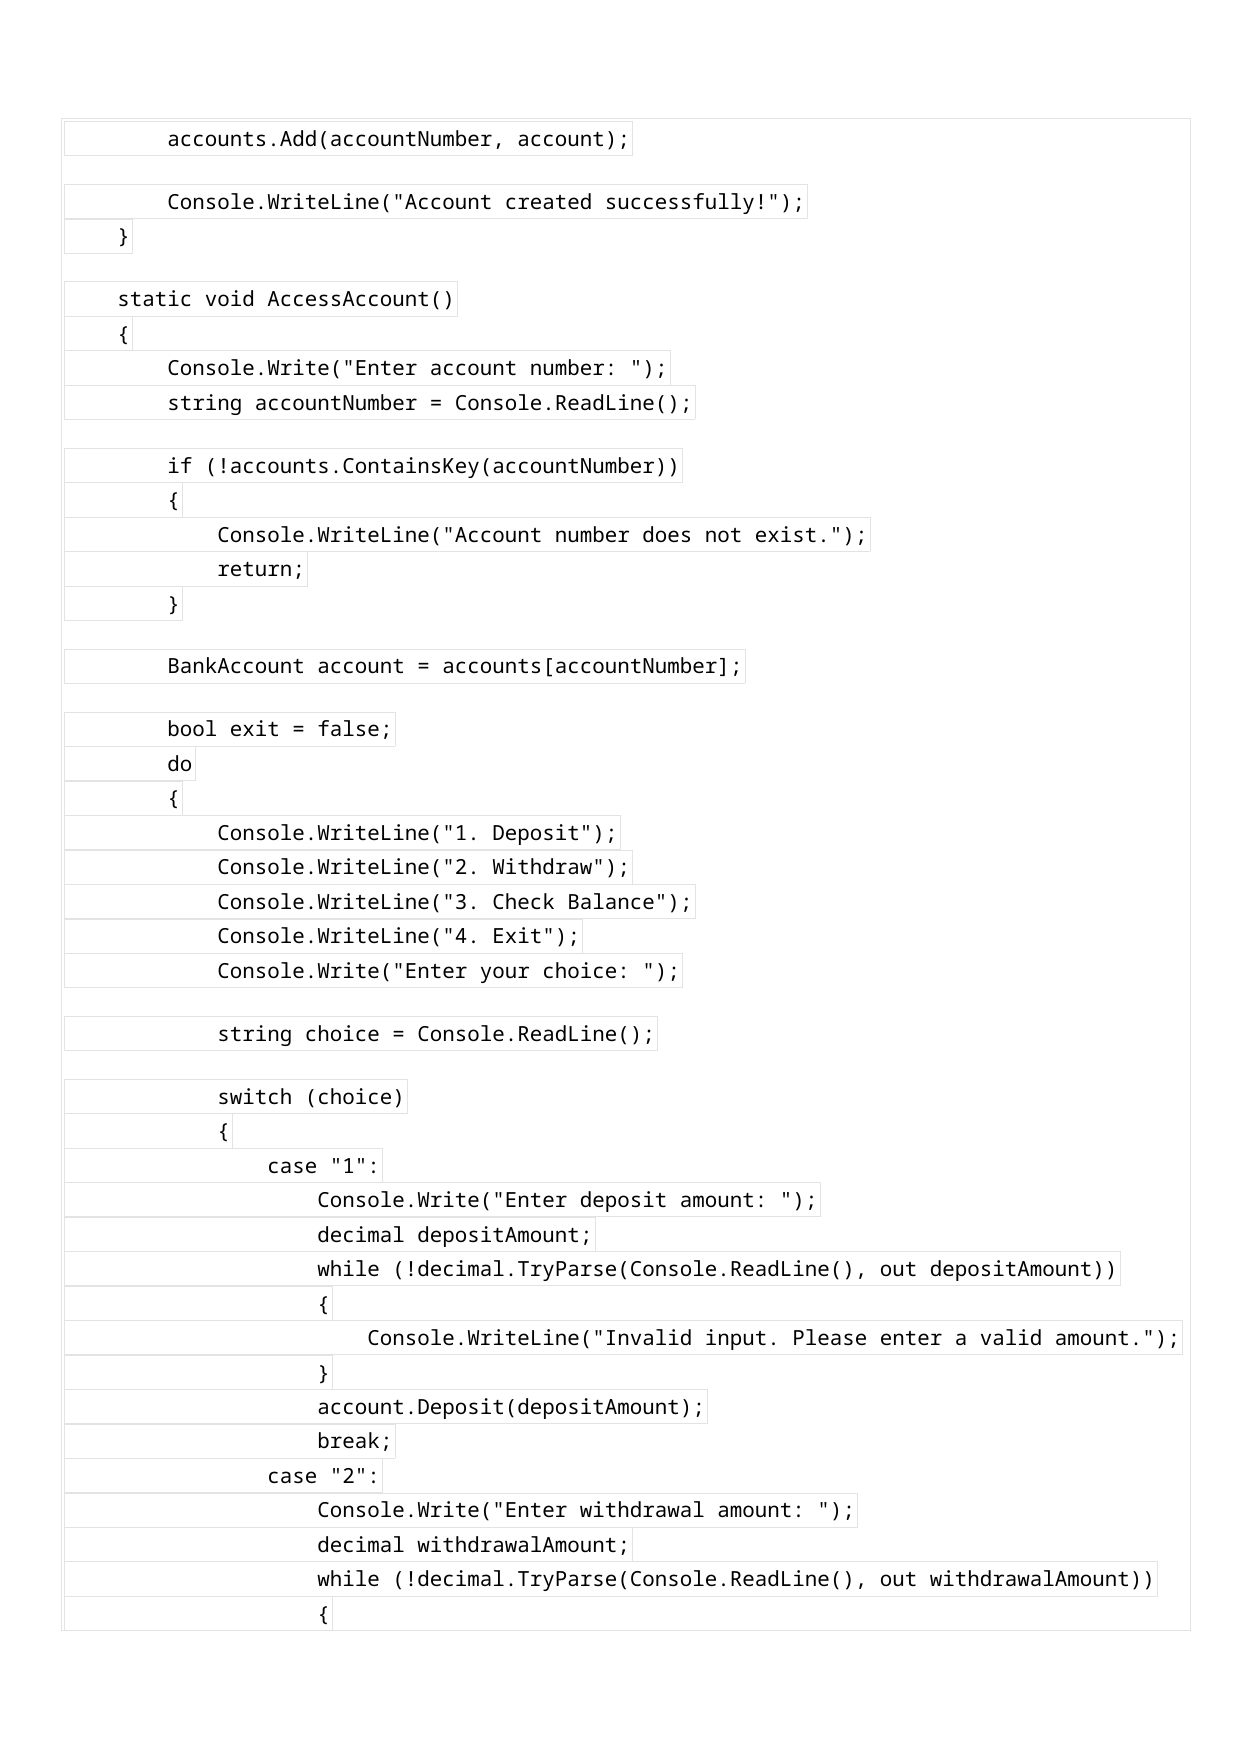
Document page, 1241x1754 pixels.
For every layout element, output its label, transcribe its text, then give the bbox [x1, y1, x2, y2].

text Console.Write("Enter account number: "); [133, 347, 1190, 382]
text while (!decimal.TryParse(Console.ReadLine(), out withdrawalAmount)) [65, 1562, 1157, 1593]
text [233, 1110, 1190, 1145]
text Console.WriteLine("1. Deposit"); [65, 816, 620, 846]
text Console.WriteLine("Invalid input. Please enter a valid amount."); [333, 1317, 1190, 1352]
text [133, 313, 1190, 347]
text case "1": [233, 1145, 1190, 1179]
text Console.WriteLine("2. Withdraw"); [621, 846, 1190, 881]
text string accountNumber = Console.ReadLine(); [65, 386, 695, 419]
text while (!decimal.TryParse(Console.ReadLine(), out depositAmount)) [596, 1248, 1190, 1283]
text Console.WriteLine("2. Withdraw"); [65, 851, 632, 881]
text } [65, 1356, 332, 1386]
text { [65, 782, 182, 812]
text Console.WriteLine("Account number does not exist."); [183, 514, 1190, 548]
text Console.Write("Enter withdrawal amount: "); [65, 1494, 857, 1524]
text static void AccessAccount() [62, 278, 1190, 313]
text Console.WriteLine("Account created successfully!"); [62, 181, 1190, 216]
text switch (choice) [62, 1076, 1190, 1110]
text Console.WriteLine("1. Deposit"); [183, 812, 1190, 846]
text decimal withdrawalAmount; [65, 1528, 632, 1558]
text [333, 1283, 1190, 1317]
text if (!accounts.ContainsKey(accountNumber)) [62, 445, 1190, 479]
text account.Deposit(depositAmount); [333, 1386, 1190, 1421]
text [183, 583, 1190, 620]
text [333, 1593, 1190, 1630]
text { [65, 317, 132, 347]
text { [65, 483, 182, 514]
text case "2": [65, 1459, 382, 1489]
text { [65, 1597, 332, 1630]
text } [65, 220, 132, 253]
text { [65, 1287, 332, 1317]
text Console.WriteLine("4. Exit"); [65, 920, 582, 950]
text BankAccount account = accounts[accountNumber]; [62, 646, 1190, 683]
text string choice = Console.ReadLine(); [62, 1013, 1190, 1050]
text { [65, 1114, 232, 1145]
text case "1": [65, 1149, 382, 1179]
text [196, 743, 1190, 777]
text while (!decimal.TryParse(Console.ReadLine(), out depositAmount)) [65, 1252, 1120, 1283]
text } [65, 587, 182, 620]
text [383, 1455, 1190, 1489]
text [583, 915, 1190, 950]
text Console.WriteLine("3. Check Balance"); [633, 881, 1190, 915]
text [633, 1524, 1190, 1558]
text account.Deposit(depositAmount); [65, 1390, 707, 1421]
text [183, 777, 1190, 812]
text Console.Write("Enter your choice: "); [583, 950, 1190, 987]
text decimal depositAmount; [65, 1218, 595, 1248]
text break; [65, 1425, 395, 1455]
text [396, 1421, 1190, 1455]
text Console.WriteLine("3. Check Balance"); [65, 885, 695, 915]
text Console.Write("Enter deposit amount: "); [65, 1183, 820, 1214]
text do [65, 747, 195, 777]
text Console.Write("Enter withdrawal amount: "); [383, 1489, 1190, 1524]
text [133, 216, 1190, 253]
text [333, 1352, 1190, 1386]
text bool exit = false; [62, 708, 1190, 743]
text Console.Write("Enter deposit amount: "); [383, 1179, 1190, 1214]
text Console.WriteLine("Account number does not exist."); [65, 518, 870, 548]
text [596, 1214, 1190, 1248]
text [308, 548, 1190, 583]
text return; [65, 552, 307, 583]
text Console.WriteLine("Invalid input. Please enter a valid amount."); [65, 1321, 1182, 1352]
text [183, 479, 1190, 514]
text Console.Write("Enter your choice: "); [65, 954, 682, 987]
text Console.Write("Enter account number: "); [65, 351, 670, 382]
text while (!decimal.TryParse(Console.ReadLine(), out withdrawalAmount)) [633, 1558, 1190, 1593]
text accounts.Add(accountNumber, account); [62, 119, 1190, 156]
text string accountNumber = Console.ReadLine(); [671, 382, 1190, 419]
